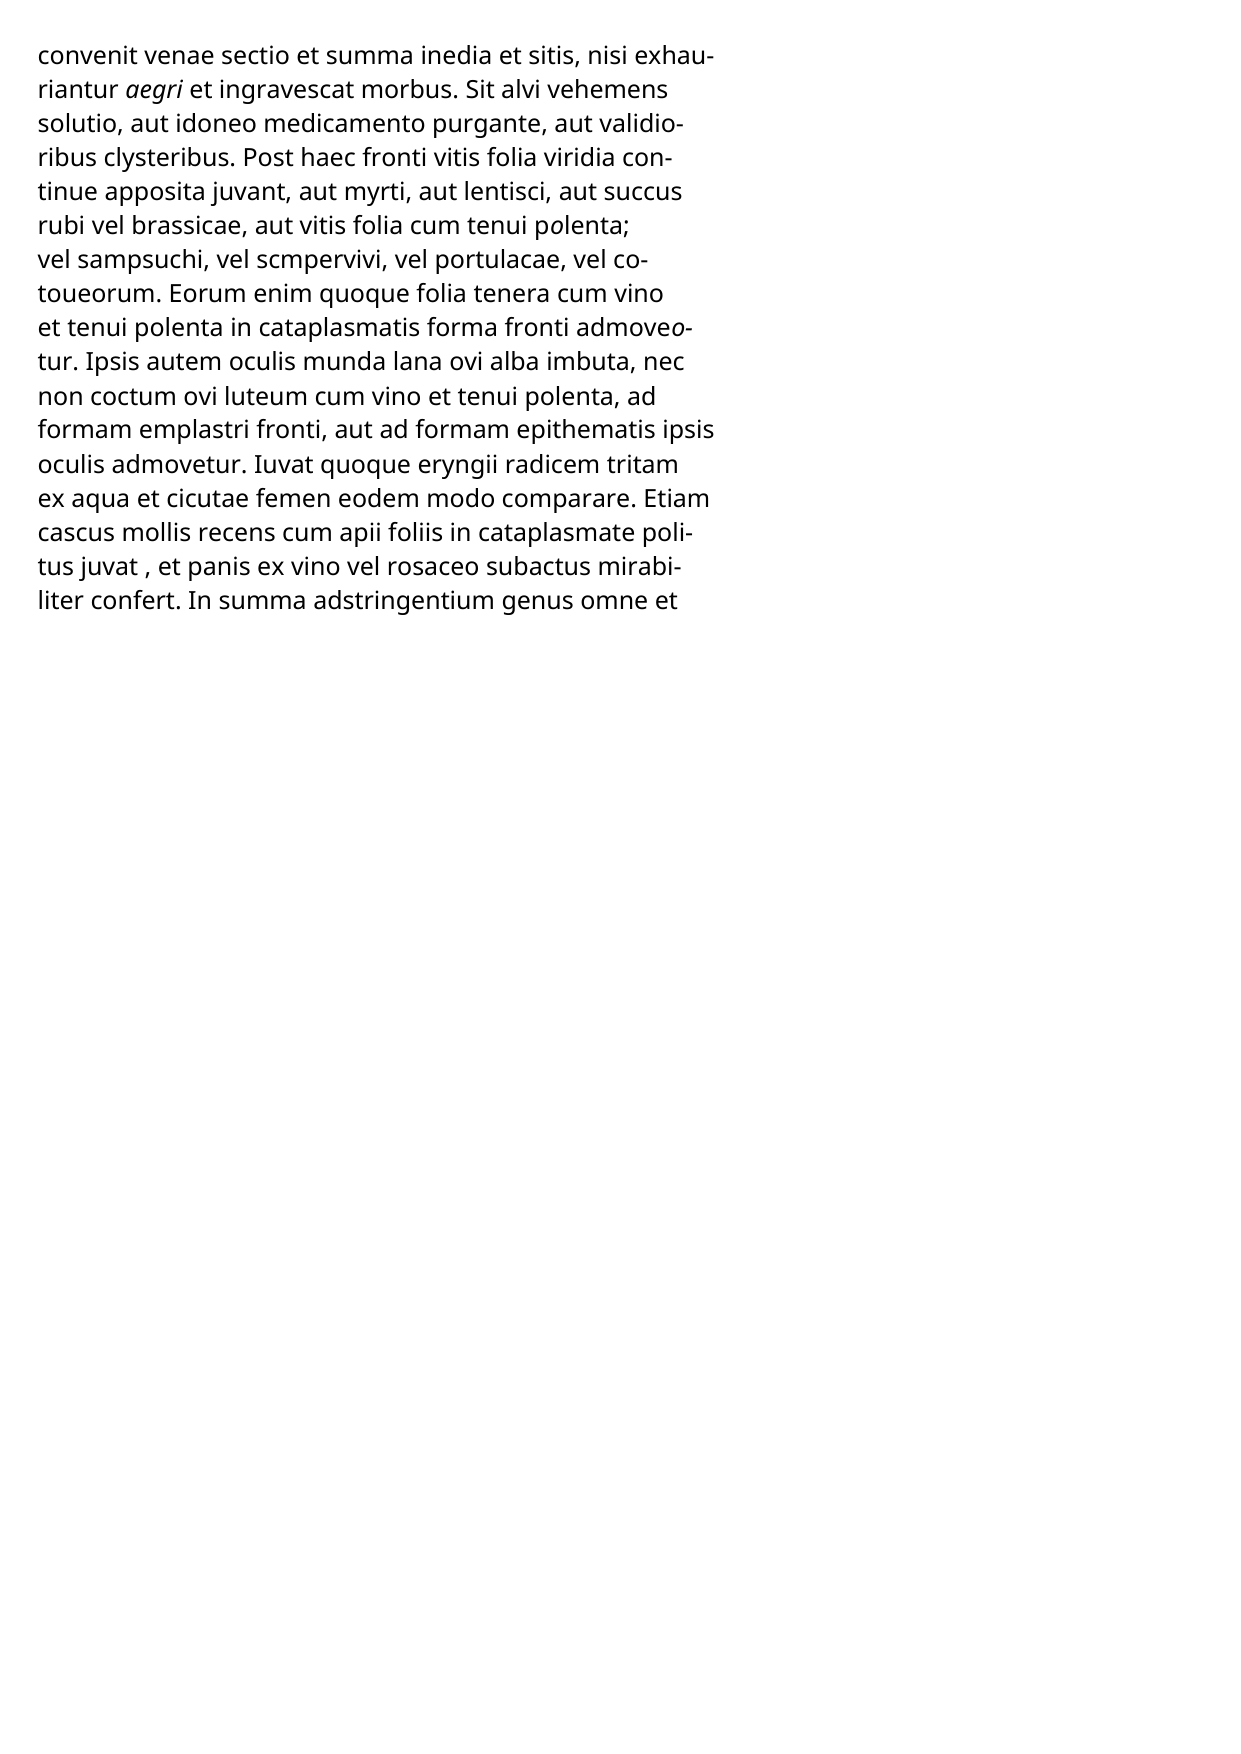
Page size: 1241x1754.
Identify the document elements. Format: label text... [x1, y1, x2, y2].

text convenit venae sectio et summa inedia et sitis, nisi exhau- riantur aegri et ingravescat morbus. Sit alvi vehemens solutio, aut idoneo medicamento purgante, aut validio- ribus clysteribus. Post haec fronti vitis folia viridia con- tinue apposita juvant, aut myrti, aut lentisci, aut succus rubi vel brassicae, aut vitis folia cum tenui polenta; vel sampsuchi, vel scmpervivi, vel portulacae, vel co- toueorum. Eorum enim quoque folia tenera cum vino et tenui polenta in cataplasmatis forma fronti admoveo- tur. Ipsis autem oculis munda lana ovi alba imbuta, nec non coctum ovi luteum cum vino et tenui polenta, ad formam emplastri fronti, aut ad formam epithematis ipsis oculis admovetur. Iuvat quoque eryngii radicem tritam ex aqua et cicutae femen eodem modo comparare. Etiam cascus mollis recens cum apii foliis in cataplasmate poli- tus juvat , et panis ex vino vel rosaceo subactus mirabi- liter confert. In summa adstringentium genus omne et [37, 37, 1203, 617]
